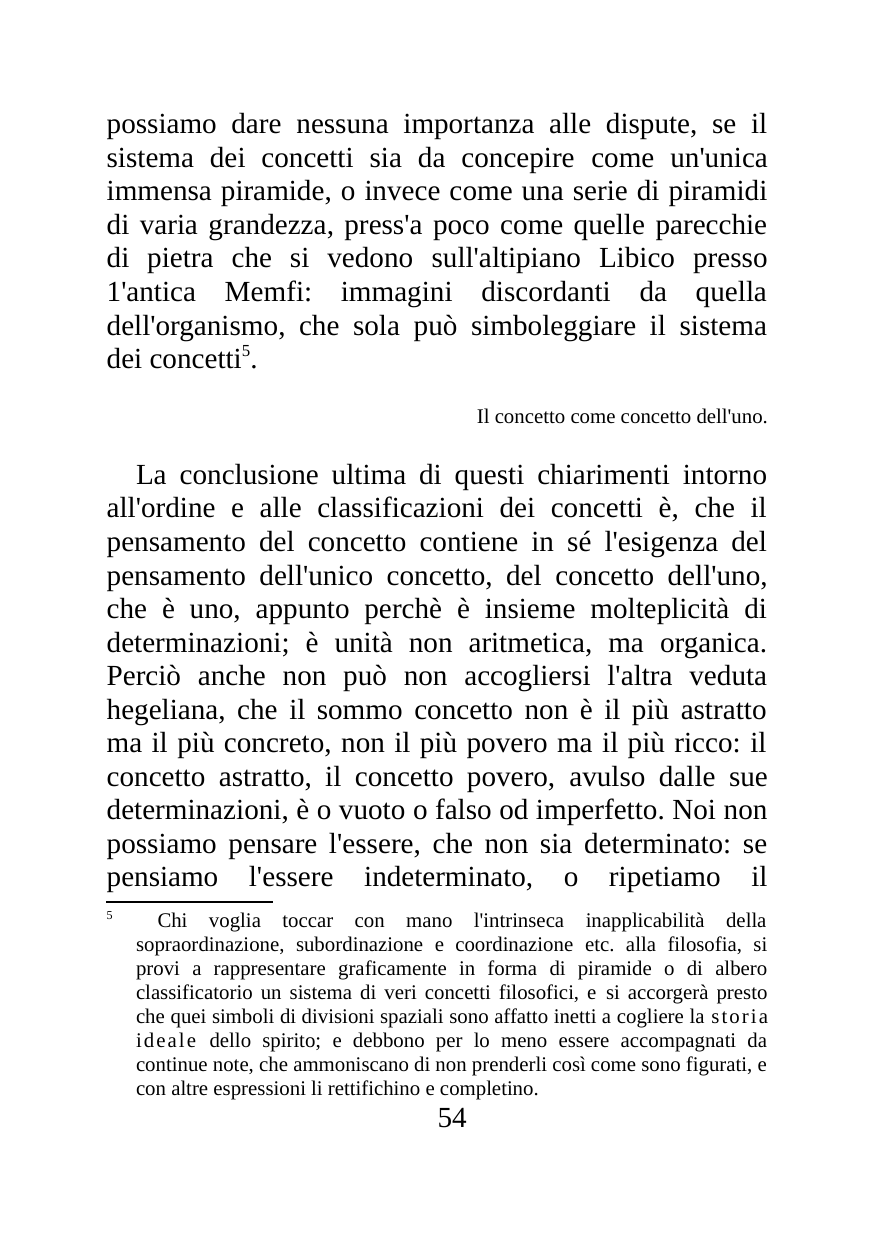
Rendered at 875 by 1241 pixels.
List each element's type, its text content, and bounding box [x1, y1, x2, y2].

text possiamo dare nessuna importanza alle dispute, se il sistema dei concetti sia da concepire come un'unica immensa piramide, o invece come una serie di piramidi di varia grandezza, press'a poco come quelle parecchie di pietra che si vedono sull'altipiano Libico presso 1'antica Memfi: immagini discordanti da quella dell'organismo, che sola può simboleggiare il sistema dei concetti. [106, 106, 768, 375]
text Il concetto come concetto dell'uno. [106, 404, 768, 428]
text Chi voglia toccar con mano l'intrinseca inapplicabilità della sopraordinazione, subordinazione e coordinazione etc. alla filosofia, si provi a rappresentare graficamente in forma di piramide o di albero classificatorio un sistema di veri concetti filosofici, e si accorgerà presto che quei simboli di divisioni spaziali sono affatto inetti a cogliere la storia ideale dello spirito; e debbono per lo meno essere accompagnati da continue note, che ammoniscano di non prenderli così come sono figurati, e con altre espressioni li rettifichino e completino. [106, 908, 768, 1100]
text La conclusione ultima di questi chiarimenti intorno all'ordine e alle classificazioni dei concetti è, che il pensamento del concetto contiene in sé l'esigenza del pensamento dell'unico concetto, del concetto dell'uno, che è uno, appunto perchè è insieme molteplicità di determinazioni; è unità non aritmetica, ma organica. Perciò anche non può non accogliersi l'altra veduta hegeliana, che il sommo concetto non è il più astratto ma il più concreto, non il più povero ma il più ricco: il concetto astratto, il concetto povero, avulso dalle sue determinazioni, è o vuoto o falso od imperfetto. Noi non possiamo pensare l'essere, che non sia determinato: se pensiamo l'essere indeterminato, o ripetiamo il [106, 457, 768, 893]
